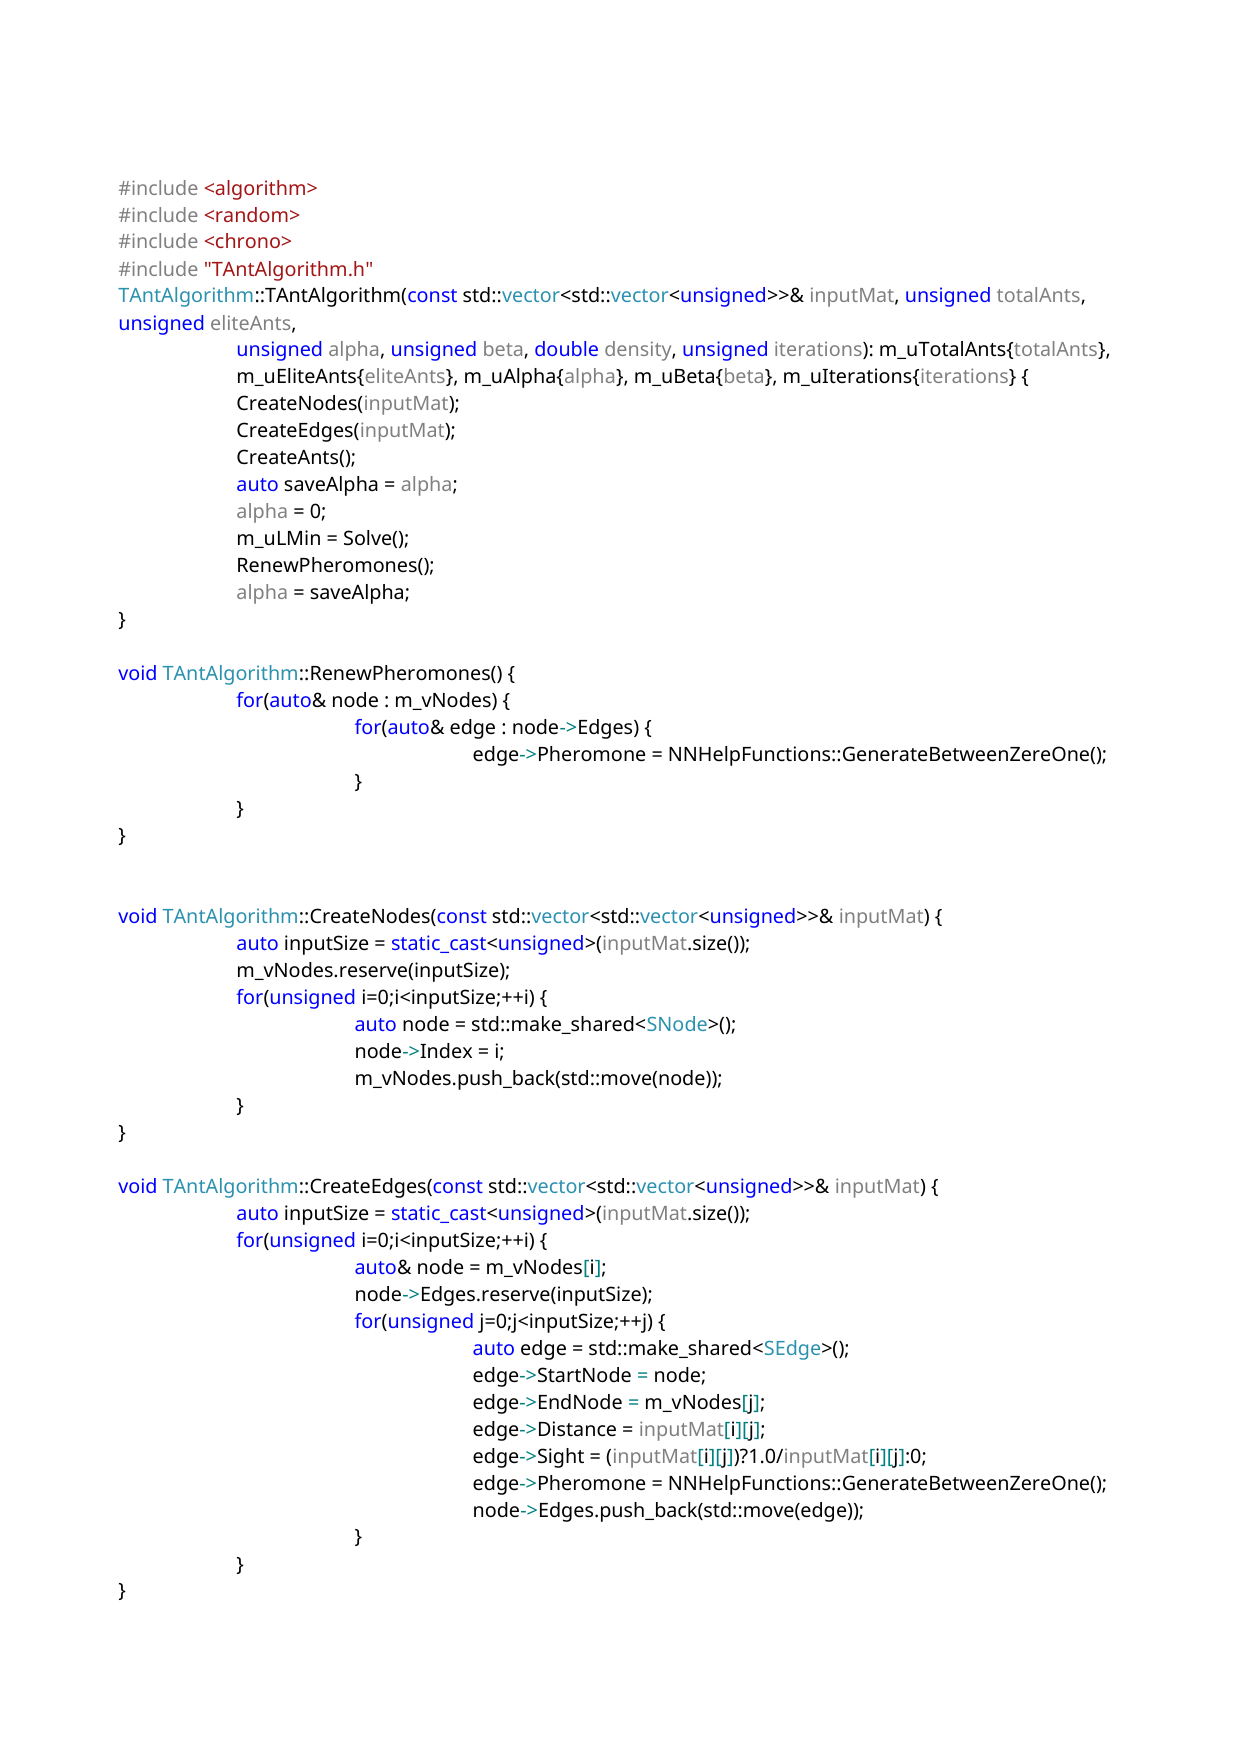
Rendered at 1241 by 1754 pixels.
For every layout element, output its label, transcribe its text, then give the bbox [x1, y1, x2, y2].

text m_vNodes.reserve(inputSize); [118, 956, 1122, 983]
text edge->Distance = inputMat[i][j]; [118, 1415, 1122, 1442]
text node->Edges.push_back(std::move(edge)); [118, 1496, 1122, 1523]
text CreateNodes(inputMat); [118, 390, 1122, 417]
text } [118, 1118, 1122, 1145]
text edge->Pheromone = NNHelpFunctions::GenerateBetweenZereOne(); [118, 1469, 1122, 1496]
text } [118, 1523, 1122, 1550]
text alpha = 0; [118, 498, 1122, 524]
text edge->Pheromone = NNHelpFunctions::GenerateBetweenZereOne(); [118, 740, 1122, 767]
text void TAntAlgorithm::RenewPheromones() { [118, 659, 1122, 686]
text CreateEdges(inputMat); [118, 417, 1122, 444]
text edge->Sight = (inputMat[i][j])?1.0/inputMat[i][j]:0; [118, 1442, 1122, 1469]
text unsigned alpha, unsigned beta, double density, unsigned iterations): m_uTotalAnts{totalAnts}, [118, 336, 1122, 363]
text } [118, 1550, 1122, 1577]
text } [118, 1577, 1122, 1604]
text } [118, 794, 1122, 821]
text #include <random> [118, 201, 1122, 228]
text } [118, 1091, 1122, 1118]
text #include <chrono> [118, 228, 1122, 255]
text for(unsigned i=0;i<inputSize;++i) { [118, 1226, 1122, 1253]
text for(unsigned i=0;i<inputSize;++i) { [118, 983, 1122, 1010]
text edge->EndNode = m_vNodes[j]; [118, 1388, 1122, 1415]
text auto& node = m_vNodes[i]; [118, 1253, 1122, 1280]
text auto node = std::make_shared<SNode>(); [118, 1010, 1122, 1037]
text void TAntAlgorithm::CreateEdges(const std::vector<std::vector<unsigned>>& inputMat) { [118, 1172, 1122, 1199]
text auto saveAlpha = alpha; [118, 471, 1122, 498]
text edge->StartNode = node; [118, 1361, 1122, 1388]
text void TAntAlgorithm::CreateNodes(const std::vector<std::vector<unsigned>>& inputMat) { [118, 902, 1122, 929]
text CreateAnts(); [118, 444, 1122, 471]
text #include <algorithm> [118, 174, 1122, 201]
text auto inputSize = static_cast<unsigned>(inputMat.size()); [118, 929, 1122, 956]
text } [118, 606, 1122, 632]
text node->Edges.reserve(inputSize); [118, 1280, 1122, 1307]
text m_vNodes.push_back(std::move(node)); [118, 1064, 1122, 1091]
text m_uEliteAnts{eliteAnts}, m_uAlpha{alpha}, m_uBeta{beta}, m_uIterations{iterations} { [118, 363, 1122, 390]
text auto edge = std::make_shared<SEdge>(); [118, 1334, 1122, 1361]
text TAntAlgorithm::TAntAlgorithm(const std::vector<std::vector<unsigned>>& inputMat, unsigned totalAnts, unsigned eliteAnts, [118, 282, 1122, 336]
text auto inputSize = static_cast<unsigned>(inputMat.size()); [118, 1199, 1122, 1226]
text for(unsigned j=0;j<inputSize;++j) { [118, 1307, 1122, 1334]
text RenewPheromones(); [118, 552, 1122, 578]
text for(auto& edge : node->Edges) { [118, 713, 1122, 740]
text alpha = saveAlpha; [118, 578, 1122, 606]
text #include "TAntAlgorithm.h" [118, 255, 1122, 282]
text } [118, 821, 1122, 848]
text m_uLMin = Solve(); [118, 524, 1122, 552]
text } [118, 767, 1122, 794]
text for(auto& node : m_vNodes) { [118, 686, 1122, 713]
text node->Index = i; [118, 1037, 1122, 1064]
